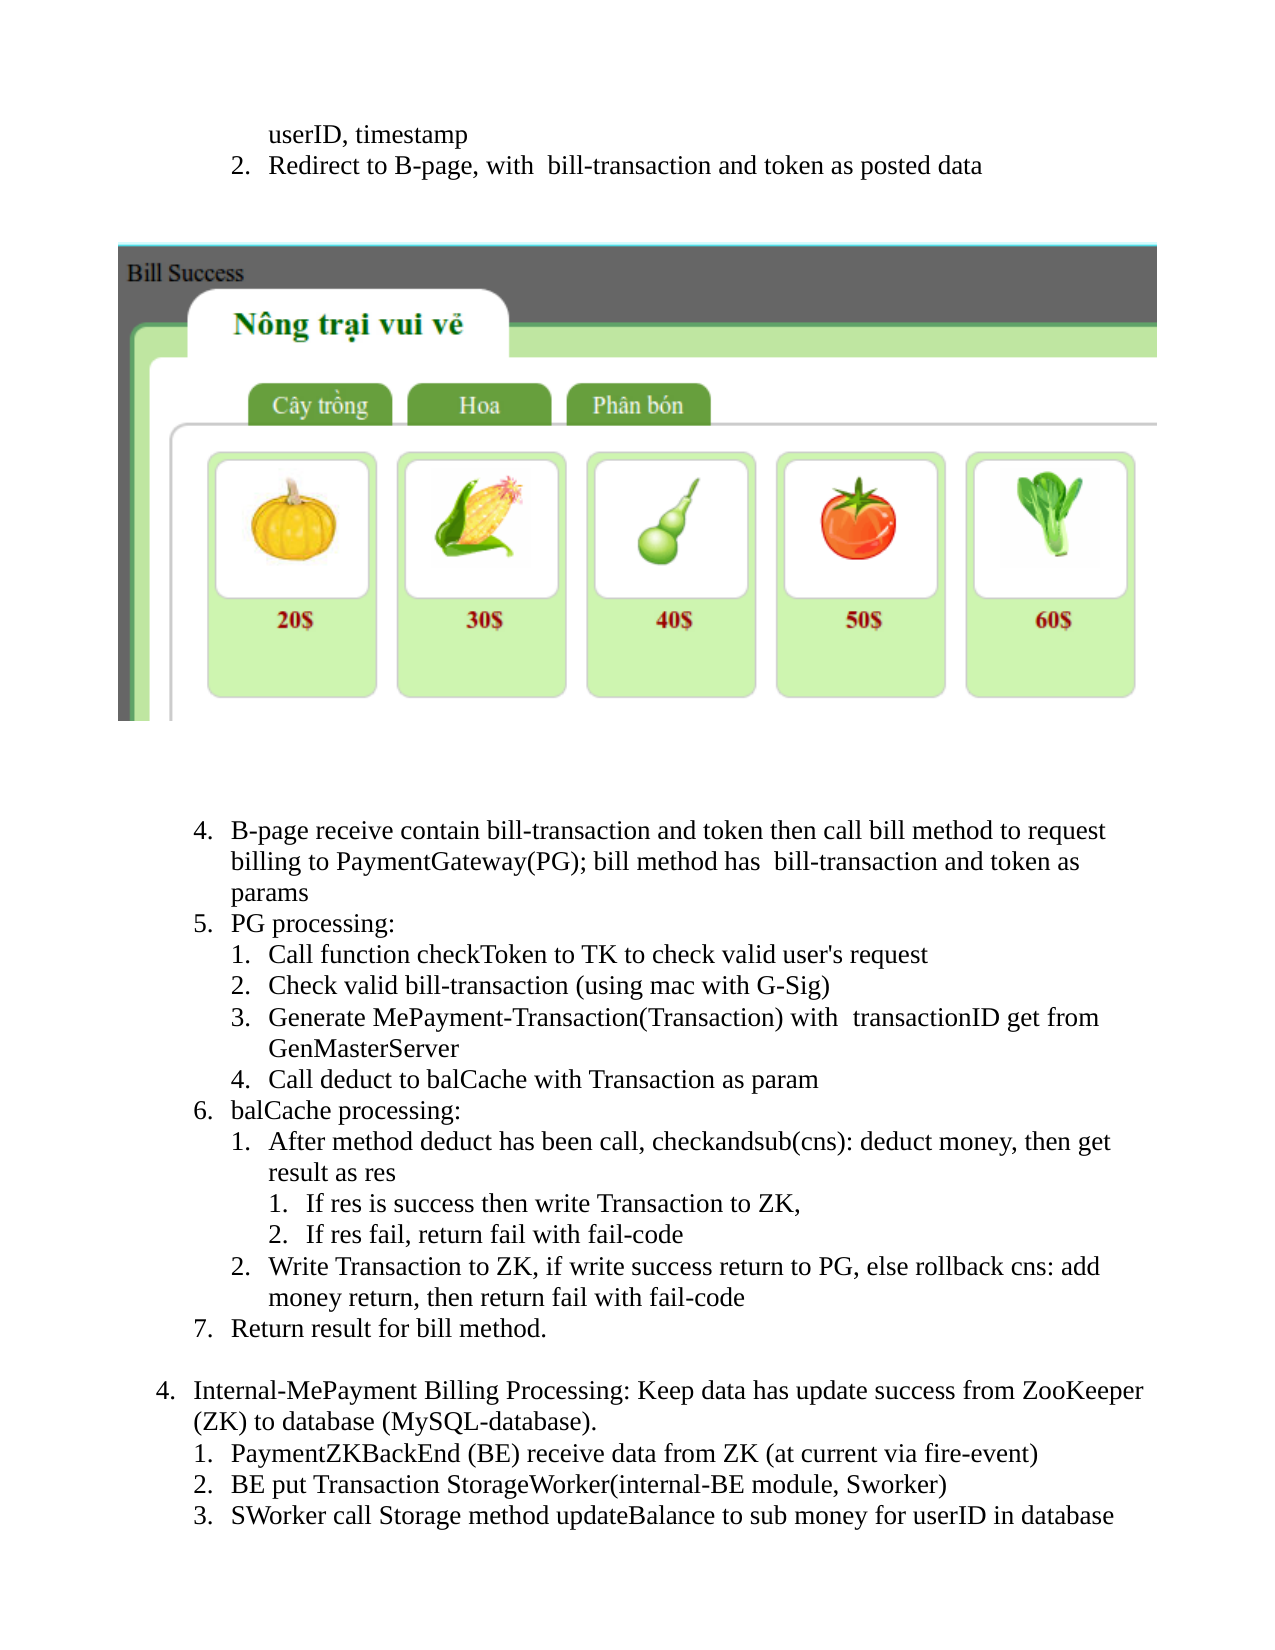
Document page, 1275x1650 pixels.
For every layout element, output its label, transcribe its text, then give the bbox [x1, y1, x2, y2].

list If res fail, return fail with fail-code [268, 1219, 1157, 1250]
list userID, timestamp [231, 118, 1157, 149]
list Call function checkToken to TK to check valid user's request [231, 938, 1157, 969]
list Check valid bill-transaction (using mac with G-Sig) [231, 969, 1157, 1001]
list After method deduct has been call, checkandsub(cns): deduct money, then get result as res [231, 1125, 1157, 1187]
list Return result for bill method. [193, 1312, 1157, 1343]
picture [118, 242, 1157, 721]
list Generate MePayment-Transaction(Transaction) with transactionID get from GenMasterServer [231, 1001, 1157, 1063]
list SWorker call Storage method updateBalance to sub money for userID in database [193, 1499, 1157, 1530]
list Internal-MePayment Billing Processing: Keep data has update success from ZooKeeper (ZK) to database (MySQL-database). [156, 1374, 1157, 1437]
list Call deduct to balCache with Transaction as param [231, 1063, 1157, 1094]
list B-page receive contain bill-transaction and token then call bill method to request billing to PaymentGateway(PG); bill method has bill-transaction and token as params [193, 814, 1157, 907]
list Redirect to B-page, with bill-transaction and token as posted data [231, 149, 1157, 180]
list Write Transaction to ZK, if write success return to PG, else rollback cns: add money return, then return fail with fail-code [231, 1250, 1157, 1312]
list PaymentZKBackEnd (BE) receive data from ZK (at current via fire-event) [193, 1437, 1157, 1468]
list If res is success then write Transaction to ZK, [268, 1187, 1157, 1219]
list PG processing: [193, 907, 1157, 938]
list BE put Transaction StorageWorker(internal-BE module, Sworker) [193, 1468, 1157, 1499]
list balCache processing: [193, 1094, 1157, 1125]
